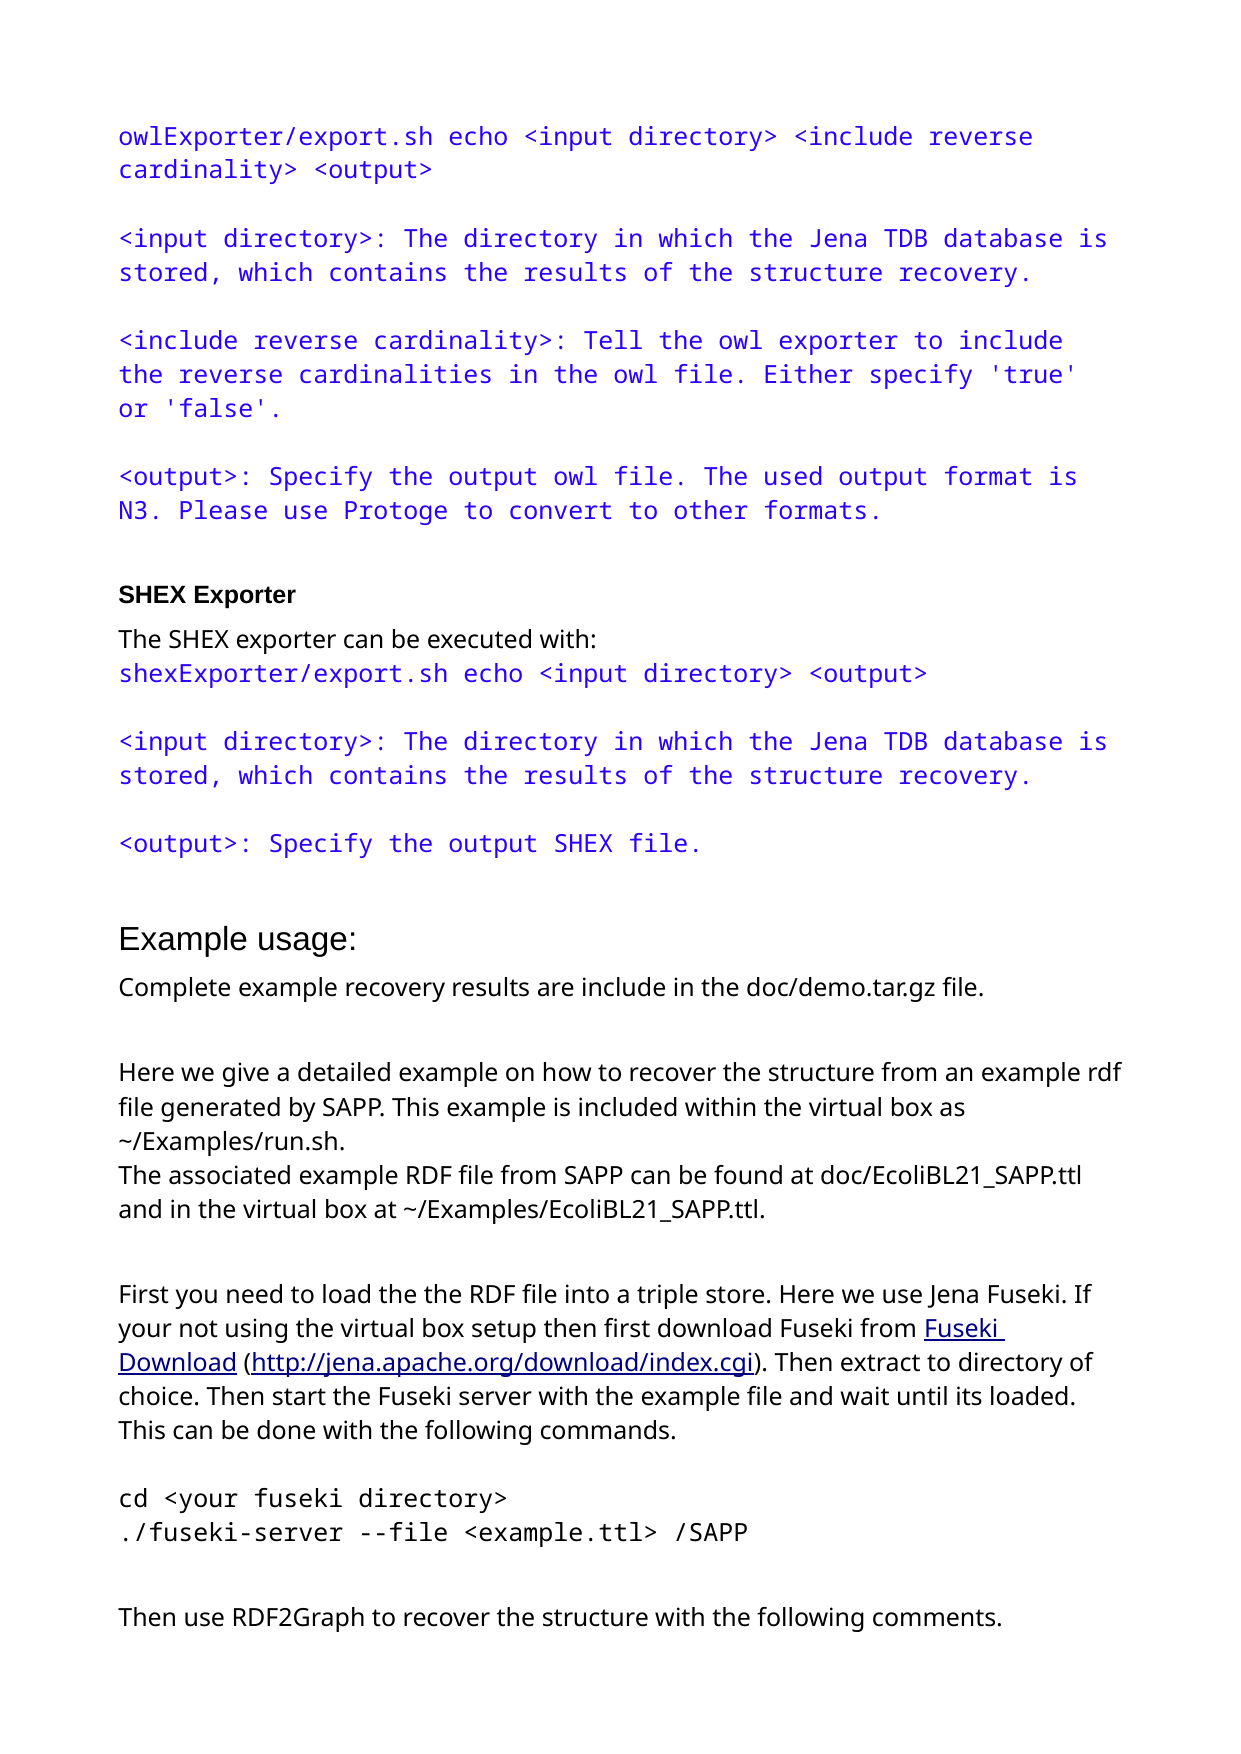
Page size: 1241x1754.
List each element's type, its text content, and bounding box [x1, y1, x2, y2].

text First you need to load the the RDF file into a triple store. Here we use Jena Fuseki. If your not using the virtual box setup then first download Fuseki from Fuseki Download (http://jena.apache.org/download/index.cgi). Then extract to directory of choice. Then start the Fuseki server with the example file and wait until its loaded. This can be done with the following commands. [118, 1276, 1122, 1447]
subtitle Example usage: [118, 919, 1122, 957]
text <output>: Specify the output owl file. The used output format is N3. Please use Protoge to convert to other formats. [118, 459, 1122, 527]
text ./fuseki-server --file <example.ttl> /SAPP [118, 1515, 1122, 1549]
text The associated example RDF file from SAPP can be found at doc/EcoliBL21_SAPP.ttl and in the virtual box at ~/Examples/EcoliBL21_SAPP.ttl. [118, 1157, 1122, 1225]
text Then use RDF2Graph to recover the structure with the following comments. [118, 1600, 1122, 1634]
text <input directory>: The directory in which the Jena TDB database is stored, which contains the results of the structure recovery. [118, 724, 1122, 792]
text <include reverse cardinality>: Tell the owl exporter to include the reverse cardinalities in the owl file. Either specify 'true' or 'false'. [118, 322, 1122, 425]
subtitle SHEX Exporter [118, 580, 1122, 609]
text Here we give a detailed example on how to recover the structure from an example rdf file generated by SAPP. This example is included within the virtual box as ~/Examples/run.sh. [118, 1055, 1122, 1157]
text owlExporter/export.sh echo <input directory> <include reverse cardinality> <output> [118, 118, 1122, 186]
text Complete example recovery results are include in the doc/demo.tar.gz file. [118, 970, 1122, 1004]
text cd <your fuseki directory> [118, 1481, 1122, 1515]
text shexExporter/export.sh echo <input directory> <output> [118, 656, 1122, 690]
text The SHEX exporter can be executed with: [118, 622, 1122, 656]
text <output>: Specify the output SHEX file. [118, 826, 1122, 860]
text <input directory>: The directory in which the Jena TDB database is stored, which contains the results of the structure recovery. [118, 220, 1122, 288]
